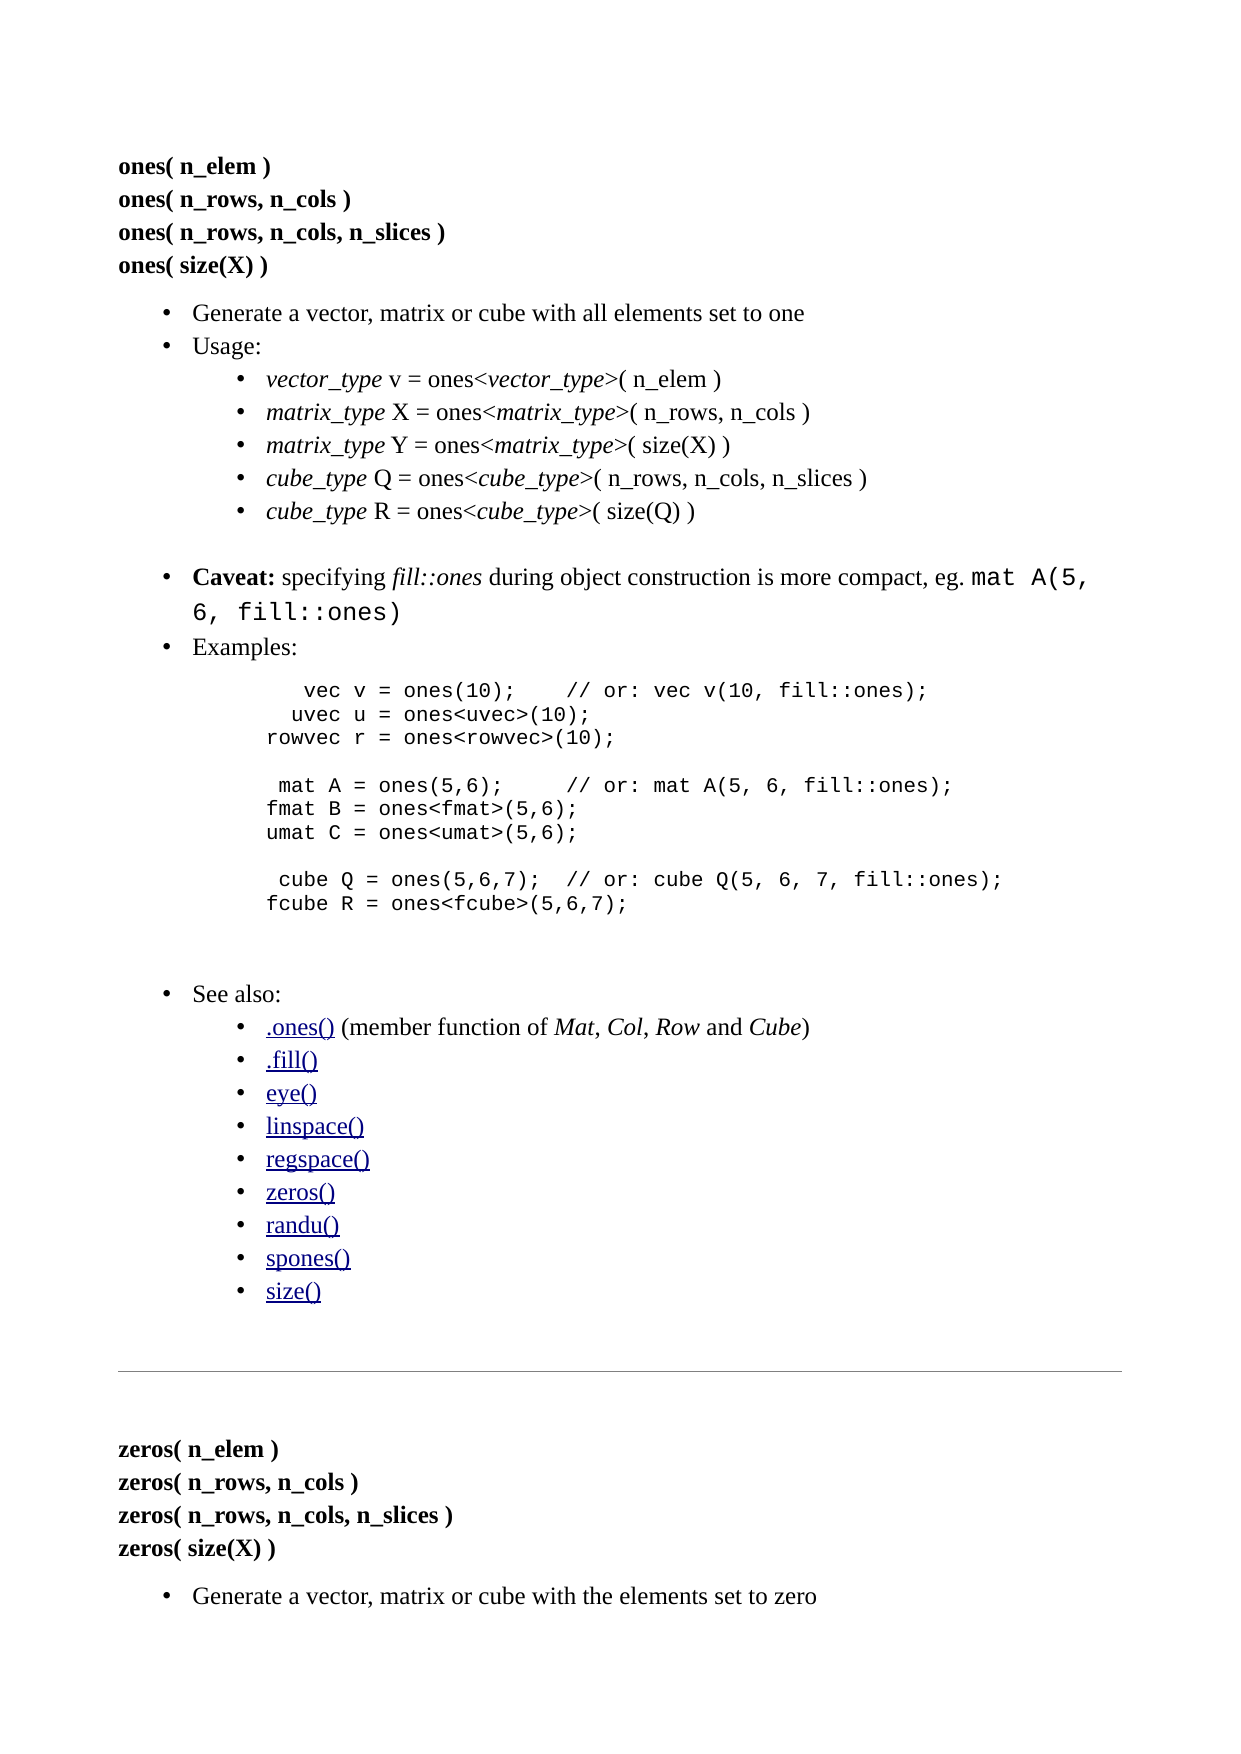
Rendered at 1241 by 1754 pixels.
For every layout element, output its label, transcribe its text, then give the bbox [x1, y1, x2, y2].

text zeros( n_elem ) zeros( n_rows, n_cols ) zeros( n_rows, n_cols, n_slices ) zeros( size(X) ) [118, 1434, 1122, 1562]
list Usage: [162, 331, 1122, 359]
list Generate a vector, matrix or cube with the elements set to zero [162, 1581, 1122, 1609]
list spones() [236, 1243, 1122, 1272]
list mat A = ones(5,6); // or: mat A(5, 6, fill::ones); [236, 775, 1122, 798]
list .ones() (member function of Mat, Col, Row and Cube) [236, 1012, 1122, 1041]
list matrix_type Y = ones<matrix_type>( size(X) ) [236, 430, 1122, 459]
text ones( n_elem ) ones( n_rows, n_cols ) ones( n_rows, n_cols, n_slices ) ones( size(X) ) [118, 151, 1122, 279]
list umat C = ones<umat>(5,6); [236, 822, 1122, 846]
list eye() [236, 1078, 1122, 1107]
list cube_type R = ones<cube_type>( size(Q) ) [236, 496, 1122, 525]
list size() [236, 1276, 1122, 1305]
list linspace() [236, 1111, 1122, 1140]
list zeros() [236, 1177, 1122, 1206]
list regspace() [236, 1144, 1122, 1173]
list cube_type Q = ones<cube_type>( n_rows, n_cols, n_slices ) [236, 463, 1122, 492]
list uvec u = ones<uvec>(10); [236, 704, 1122, 727]
list Generate a vector, matrix or cube with all elements set to one [162, 298, 1122, 327]
list vector_type v = ones<vector_type>( n_elem ) [236, 364, 1122, 393]
list vec v = ones(10); // or: vec v(10, fill::ones); [236, 680, 1122, 704]
list fcube R = ones<fcube>(5,6,7); [236, 893, 1122, 917]
list .fill() [236, 1045, 1122, 1074]
list randu() [236, 1210, 1122, 1239]
list See also: [162, 979, 1122, 1008]
list cube Q = ones(5,6,7); // or: cube Q(5, 6, 7, fill::ones); [236, 869, 1122, 893]
list rowvec r = ones<rowvec>(10); [236, 727, 1122, 751]
list matrix_type X = ones<matrix_type>( n_rows, n_cols ) [236, 397, 1122, 426]
list fmat B = ones<fmat>(5,6); [236, 798, 1122, 822]
list Examples: [162, 632, 1122, 661]
list Caveat: specifying fill::ones during object construction is more compact, eg. mat A(5, 6, fill::ones) [162, 562, 1122, 628]
